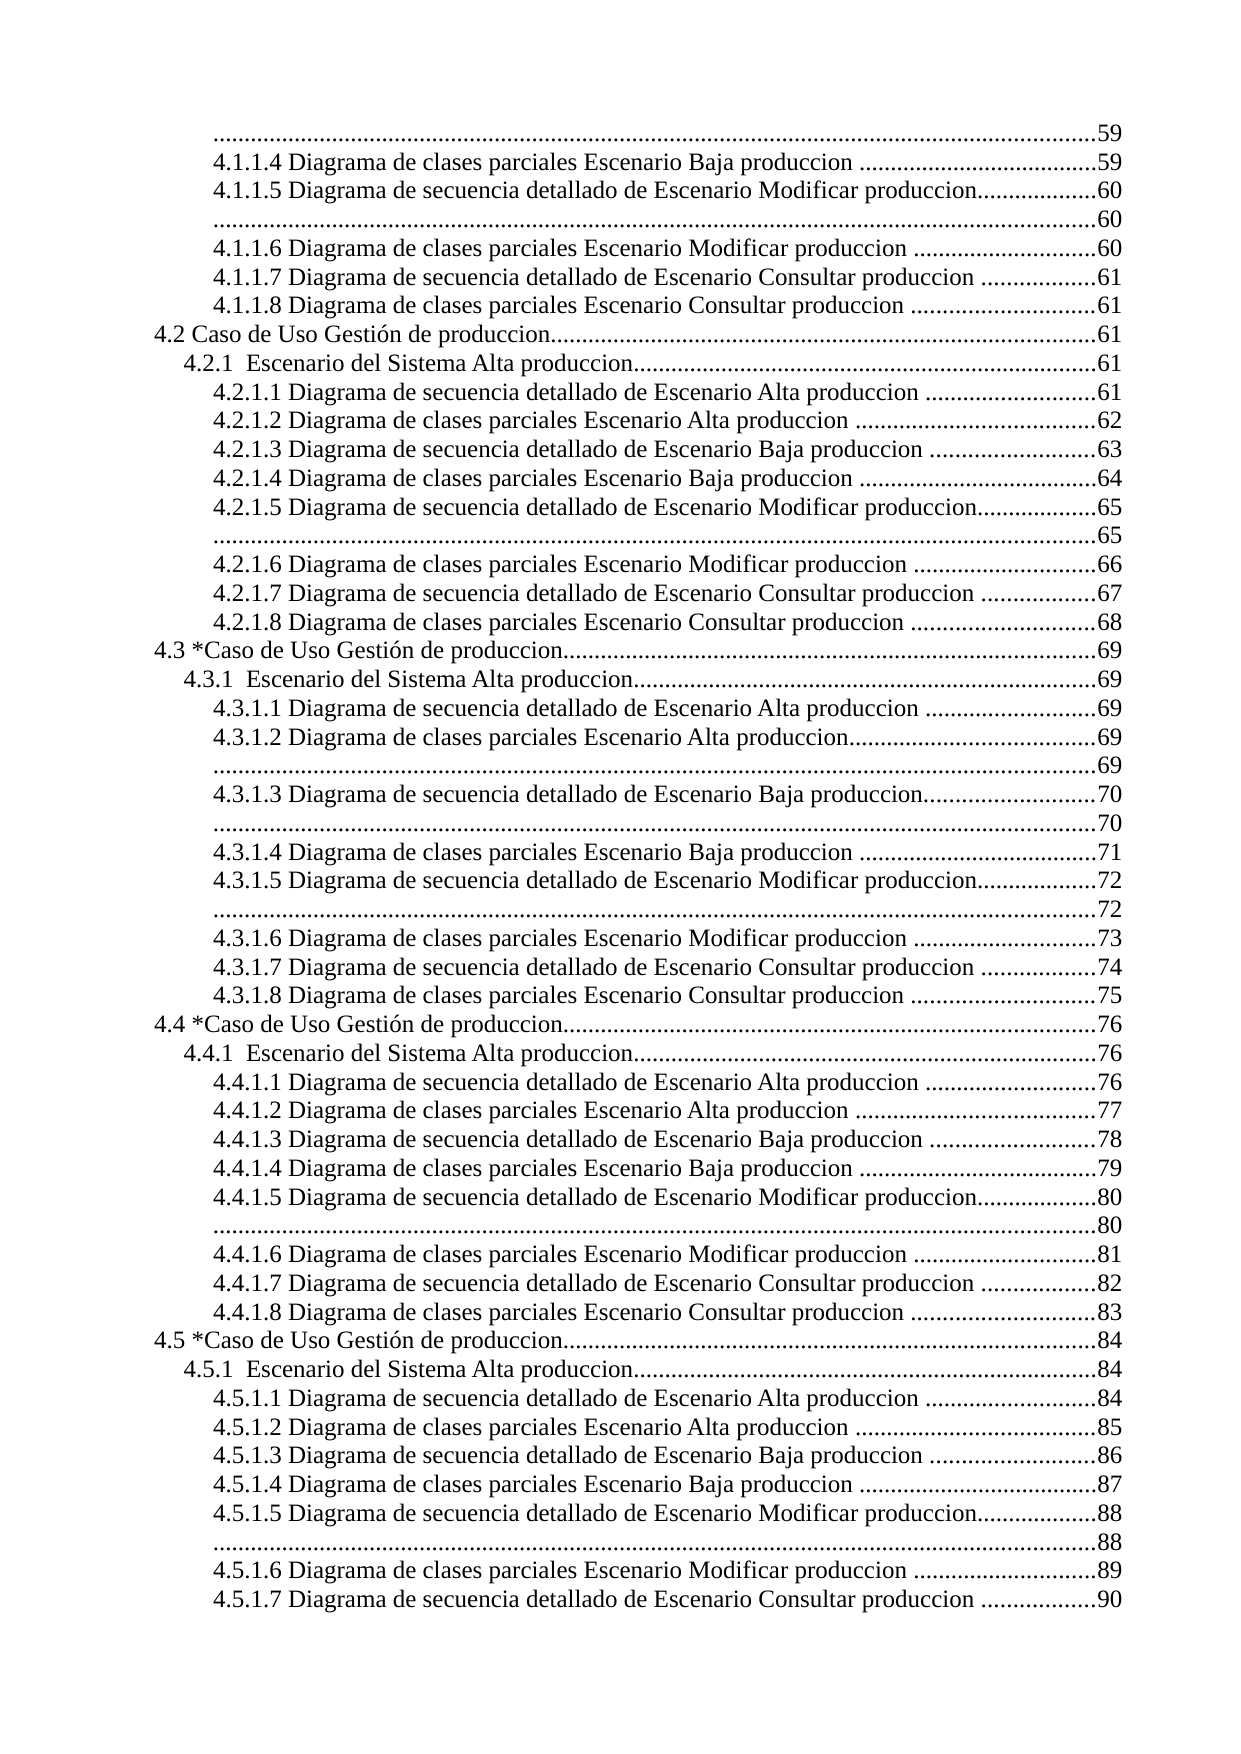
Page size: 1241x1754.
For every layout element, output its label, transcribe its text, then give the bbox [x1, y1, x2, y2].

text 4.5.1.6 Diagrama de clases parciales Escenario Modificar produccion 89 [207, 1556, 1122, 1584]
text 4.3.1.3 Diagrama de secuencia detallado de Escenario Baja produccion 70 [207, 779, 1122, 808]
text 60 [207, 204, 1122, 233]
text 80 [207, 1211, 1122, 1239]
text 4.3.1.8 Diagrama de clases parciales Escenario Consultar produccion 75 [207, 981, 1122, 1009]
text 4.3 *Caso de Uso Gestión de produccion 69 [148, 636, 1122, 664]
text 4.3.1.2 Diagrama de clases parciales Escenario Alta produccion 69 [207, 722, 1122, 751]
text 4.4.1.4 Diagrama de clases parciales Escenario Baja produccion 79 [207, 1153, 1122, 1182]
text 65 [207, 521, 1122, 549]
text 4.1.1.5 Diagrama de secuencia detallado de Escenario Modificar produccion 60 [207, 176, 1122, 204]
text 4.4.1.7 Diagrama de secuencia detallado de Escenario Consultar produccion 82 [207, 1268, 1122, 1297]
text 4.5.1.2 Diagrama de clases parciales Escenario Alta produccion 85 [207, 1412, 1122, 1441]
text 4.5.1 Escenario del Sistema Alta produccion 84 [177, 1354, 1122, 1383]
text 4.4.1.6 Diagrama de clases parciales Escenario Modificar produccion 81 [207, 1239, 1122, 1268]
text 4.5.1.7 Diagrama de secuencia detallado de Escenario Consultar produccion 90 [207, 1584, 1122, 1613]
text 4.4.1 Escenario del Sistema Alta produccion 76 [177, 1038, 1122, 1067]
text 59 [207, 118, 1122, 147]
text 4.5.1.4 Diagrama de clases parciales Escenario Baja produccion 87 [207, 1469, 1122, 1498]
text 4.4 *Caso de Uso Gestión de produccion 76 [148, 1009, 1122, 1038]
text 4.5.1.1 Diagrama de secuencia detallado de Escenario Alta produccion 84 [207, 1383, 1122, 1412]
text 4.1.1.7 Diagrama de secuencia detallado de Escenario Consultar produccion 61 [207, 262, 1122, 291]
text 4.4.1.8 Diagrama de clases parciales Escenario Consultar produccion 83 [207, 1297, 1122, 1326]
text 4.5.1.3 Diagrama de secuencia detallado de Escenario Baja produccion 86 [207, 1441, 1122, 1469]
text 4.2.1.2 Diagrama de clases parciales Escenario Alta produccion 62 [207, 406, 1122, 434]
text 4.3.1.7 Diagrama de secuencia detallado de Escenario Consultar produccion 74 [207, 952, 1122, 981]
text 4.5.1.5 Diagrama de secuencia detallado de Escenario Modificar produccion 88 [207, 1498, 1122, 1527]
text 4.3.1.4 Diagrama de clases parciales Escenario Baja produccion 71 [207, 837, 1122, 866]
text 70 [207, 808, 1122, 837]
text 4.5 *Caso de Uso Gestión de produccion 84 [148, 1326, 1122, 1354]
text 4.3.1.6 Diagrama de clases parciales Escenario Modificar produccion 73 [207, 923, 1122, 952]
text 4.1.1.8 Diagrama de clases parciales Escenario Consultar produccion 61 [207, 291, 1122, 319]
text 4.2 Caso de Uso Gestión de produccion 61 [148, 319, 1122, 348]
text 4.2.1.6 Diagrama de clases parciales Escenario Modificar produccion 66 [207, 549, 1122, 578]
text 4.1.1.4 Diagrama de clases parciales Escenario Baja produccion 59 [207, 147, 1122, 176]
text 69 [207, 751, 1122, 779]
text 4.2.1.1 Diagrama de secuencia detallado de Escenario Alta produccion 61 [207, 377, 1122, 406]
text 4.3.1 Escenario del Sistema Alta produccion 69 [177, 664, 1122, 693]
text 4.4.1.1 Diagrama de secuencia detallado de Escenario Alta produccion 76 [207, 1067, 1122, 1096]
text 4.3.1.5 Diagrama de secuencia detallado de Escenario Modificar produccion 72 [207, 866, 1122, 894]
text 4.3.1.1 Diagrama de secuencia detallado de Escenario Alta produccion 69 [207, 693, 1122, 722]
text 4.2.1.3 Diagrama de secuencia detallado de Escenario Baja produccion 63 [207, 434, 1122, 463]
text 4.4.1.3 Diagrama de secuencia detallado de Escenario Baja produccion 78 [207, 1124, 1122, 1153]
text 4.2.1.5 Diagrama de secuencia detallado de Escenario Modificar produccion 65 [207, 492, 1122, 521]
text 72 [207, 894, 1122, 923]
text 4.2.1.8 Diagrama de clases parciales Escenario Consultar produccion 68 [207, 607, 1122, 636]
text 88 [207, 1527, 1122, 1556]
text 4.2.1.4 Diagrama de clases parciales Escenario Baja produccion 64 [207, 463, 1122, 492]
text 4.1.1.6 Diagrama de clases parciales Escenario Modificar produccion 60 [207, 233, 1122, 262]
text 4.2.1 Escenario del Sistema Alta produccion 61 [177, 348, 1122, 377]
text 4.2.1.7 Diagrama de secuencia detallado de Escenario Consultar produccion 67 [207, 578, 1122, 607]
text 4.4.1.5 Diagrama de secuencia detallado de Escenario Modificar produccion 80 [207, 1182, 1122, 1211]
text 4.4.1.2 Diagrama de clases parciales Escenario Alta produccion 77 [207, 1096, 1122, 1124]
